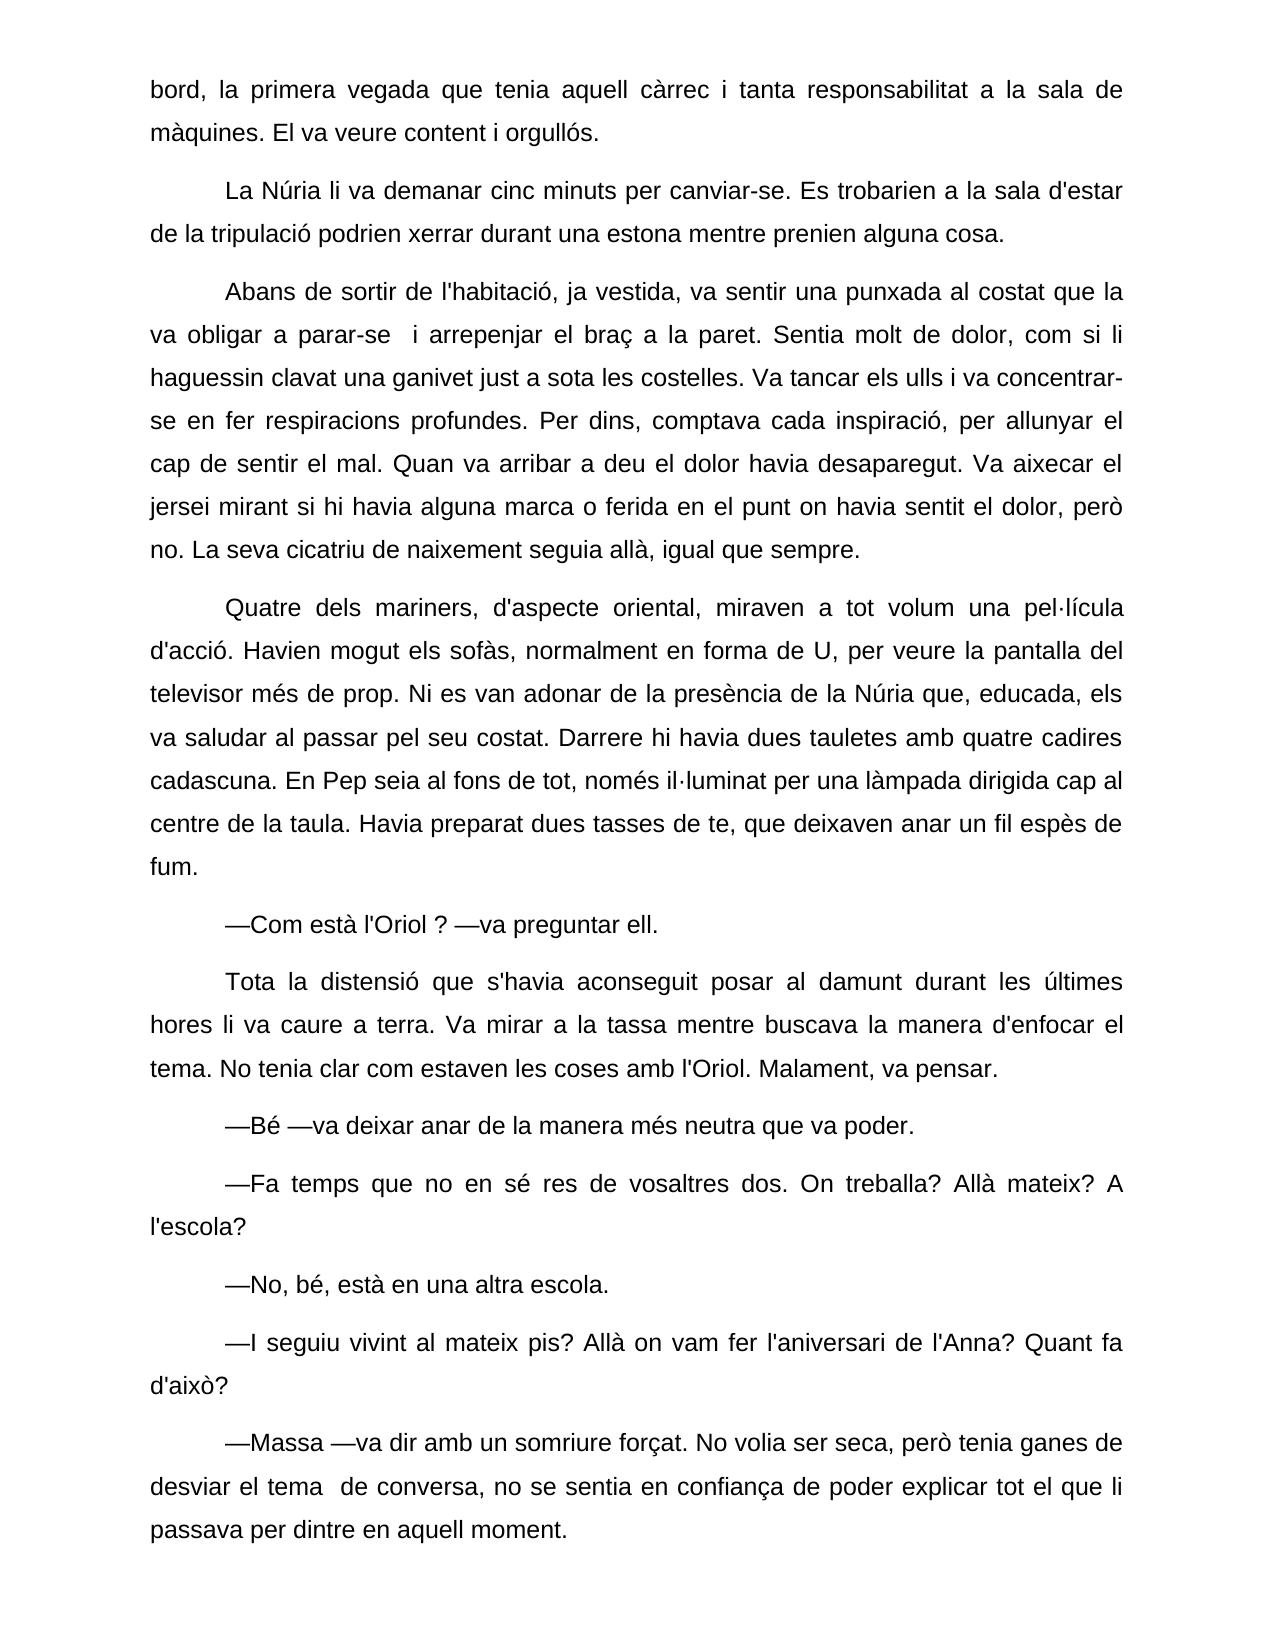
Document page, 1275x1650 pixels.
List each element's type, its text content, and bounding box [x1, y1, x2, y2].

text Tota la distensió que s'havia aconseguit posar al damunt durant les últimes hores li va caure a terra. Va mirar a la tassa mentre buscava la manera d'enfocar el tema. No tenia clar com estaven les coses amb l'Oriol. Malament, va pensar. [150, 967, 1125, 1082]
text —Com està l'Oriol ? —va preguntar ell. [150, 909, 1125, 938]
text —I seguiu vivint al mateix pis? Allà on vam fer l'aniversari de l'Anna? Quant fa d'això? [150, 1327, 1125, 1399]
text —No, bé, està en una altra escola. [150, 1270, 1125, 1298]
text —Massa —va dir amb un somriure forçat. No volia ser seca, però tenia ganes de desviar el tema de conversa, no se sentia en confiança de poder explicar tot el que li passava per dintre en aquell moment. [150, 1428, 1125, 1543]
text —Bé —va deixar anar de la manera més neutra que va poder. [150, 1111, 1125, 1140]
text bord, la primera vegada que tenia aquell càrrec i tanta responsabilitat a la sala de màquines. El va veure content i orgullós. [150, 75, 1125, 147]
text Abans de sortir de l'habitació, ja vestida, va sentir una punxada al costat que la va obligar a parar-se i arrepenjar el braç a la paret. Sentia molt de dolor, com si li haguessin clavat una ganivet just a sota les costelles. Va tancar els ulls i va concentrar-se en fer respiracions profundes. Per dins, comptava cada inspiració, per allunyar el cap de sentir el mal. Quan va arribar a deu el dolor havia desaparegut. Va aixecar el jersei mirant si hi havia alguna marca o ferida en el punt on havia sentit el dolor, però no. La seva cicatriu de naixement seguia allà, igual que sempre. [150, 277, 1125, 564]
text Quatre dels mariners, d'aspecte oriental, miraven a tot volum una pel·lícula d'acció. Havien mogut els sofàs, normalment en forma de U, per veure la pantalla del televisor més de prop. Ni es van adonar de la presència de la Núria que, educada, els va saludar al passar pel seu costat. Darrere hi havia dues tauletes amb quatre cadires cadascuna. En Pep seia al fons de tot, només il·luminat per una làmpada dirigida cap al centre de la taula. Havia preparat dues tasses de te, que deixaven anar un fil espès de fum. [150, 593, 1125, 881]
text —Fa temps que no en sé res de vosaltres dos. On treballa? Allà mateix? A l'escola? [150, 1169, 1125, 1241]
text La Núria li va demanar cinc minuts per canviar-se. Es trobarien a la sala d'estar de la tripulació podrien xerrar durant una estona mentre prenien alguna cosa. [150, 176, 1125, 248]
